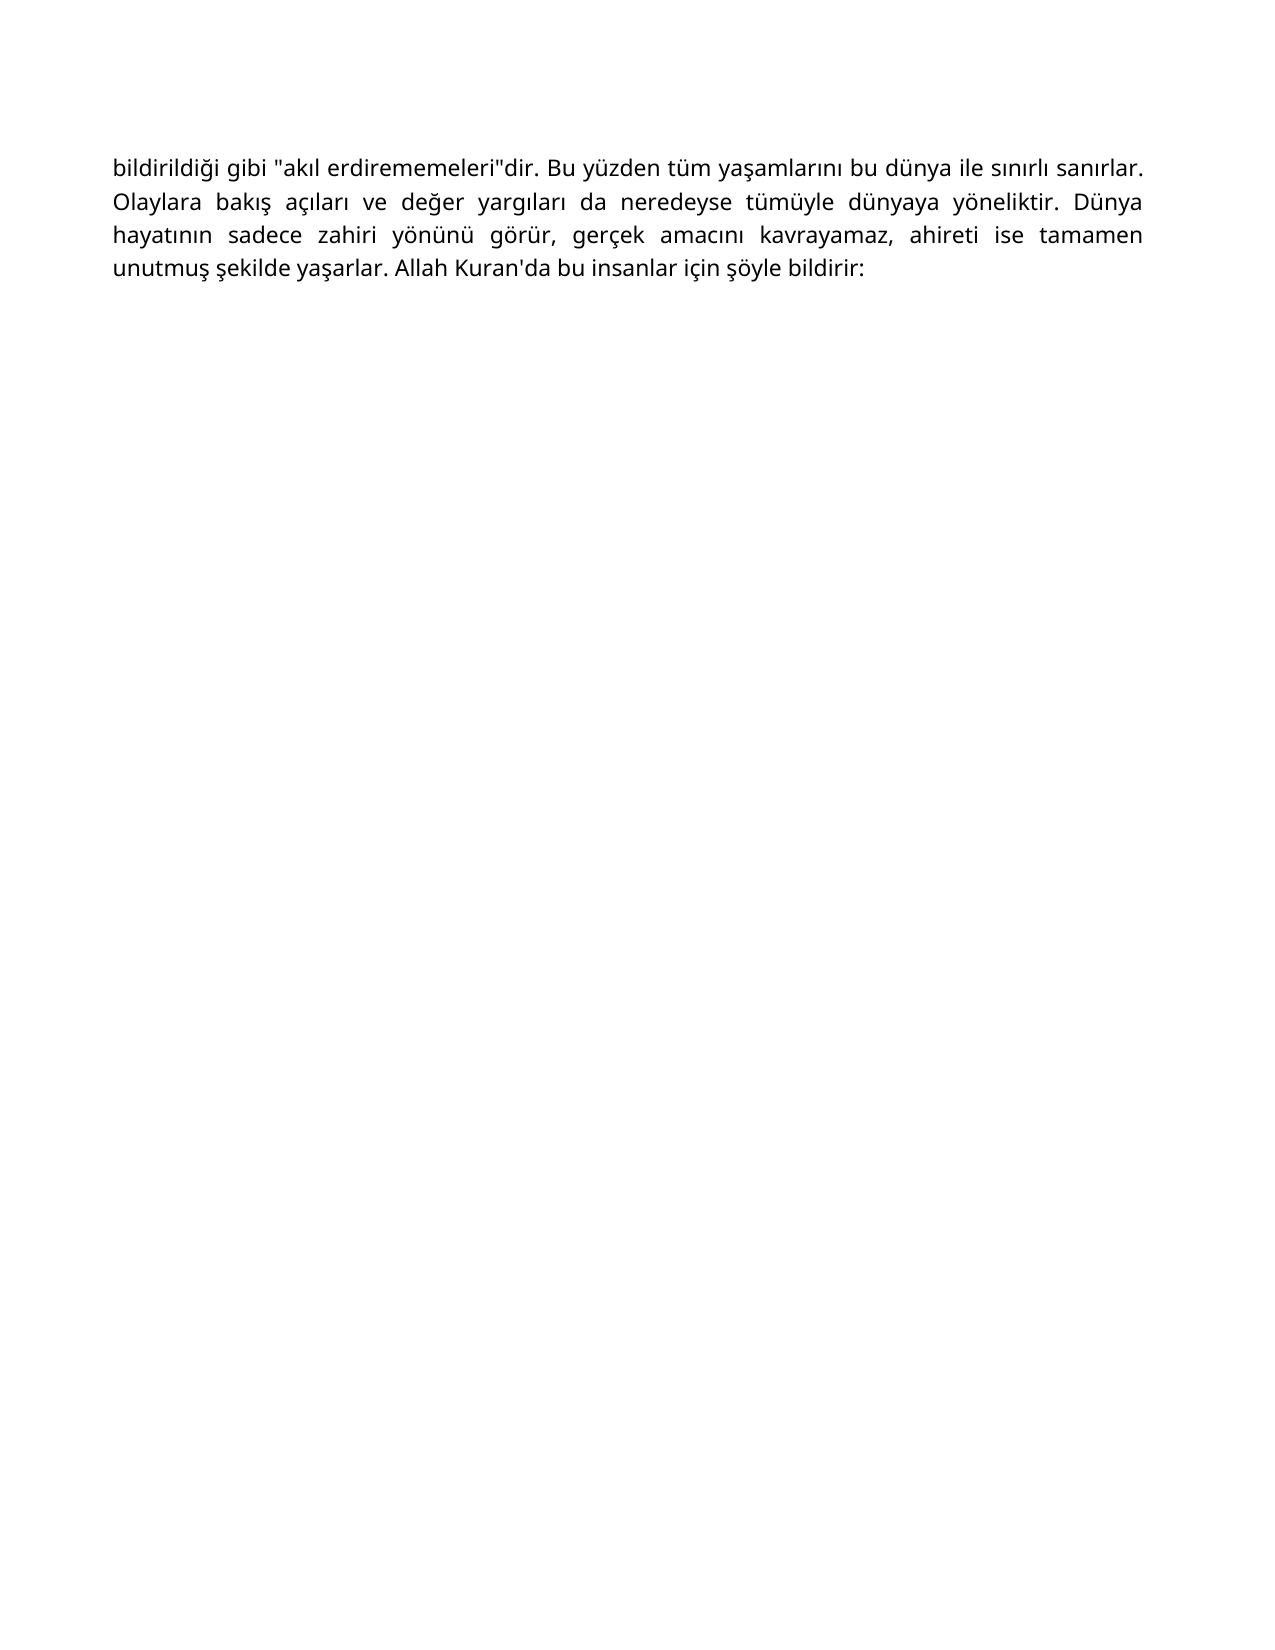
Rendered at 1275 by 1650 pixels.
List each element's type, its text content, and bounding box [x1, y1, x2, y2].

text bildirildiği gibi "akıl erdirememeleri"dir. Bu yüzden tüm yaşamlarını bu dünya ile sınırlı sanırlar. Olaylara bakış açıları ve değer yargıları da neredeyse tümüyle dünyaya yöneliktir. Dünya hayatının sadece zahiri yönünü görür, gerçek amacını kavrayamaz, ahireti ise tamamen unutmuş şekilde yaşarlar. Allah Kuran'da bu insanlar için şöyle bildirir: [112, 150, 1145, 283]
